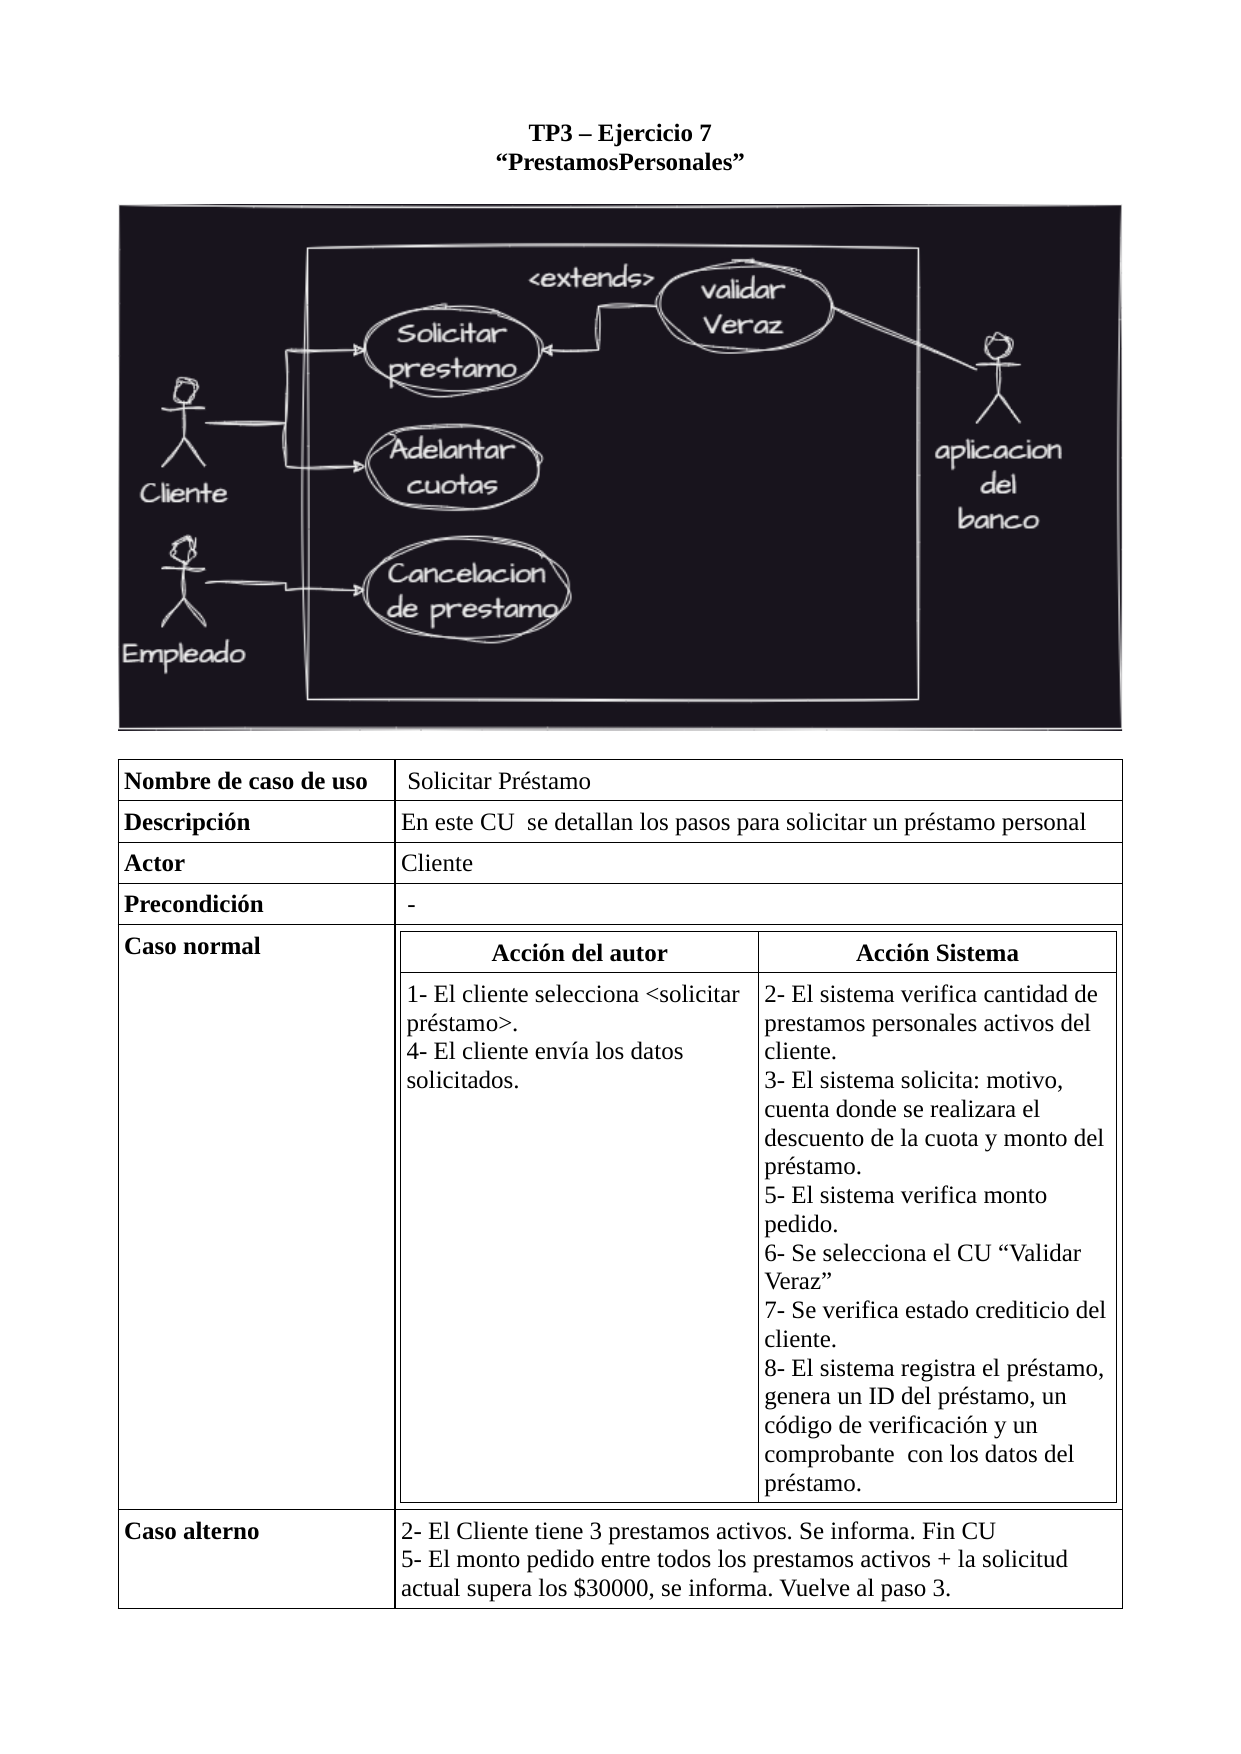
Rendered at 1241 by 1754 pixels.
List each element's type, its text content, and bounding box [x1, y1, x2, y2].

table_header Acción Sistema [759, 932, 1116, 972]
table_cell Caso alterno [119, 1510, 394, 1608]
table_cell 2- El Cliente tiene 3 prestamos activos. Se informa. Fin CU 5- El monto pedido entre todos los prestamos activos + la solicitud actual supera los $30000, se informa. Vuelve al paso 3. [396, 1510, 1122, 1608]
table_cell En este CU se detallan los pasos para solicitar un préstamo personal [396, 801, 1122, 842]
table_cell 2- El sistema verifica cantidad de prestamos personales activos del cliente. 3- El sistema solicita: motivo, cuenta donde se realizara el descuento de la cuota y monto del préstamo. 5- El sistema verifica monto pedido. 6- Se selecciona el CU “Validar Veraz” 7- Se verifica estado crediticio del cliente. 8- El sistema registra el préstamo, genera un ID del préstamo, un código de verificación y un comprobante con los datos del préstamo. [759, 973, 1116, 1502]
picture [118, 204, 1123, 731]
table_cell Actor [119, 843, 394, 883]
table_cell [396, 925, 1122, 1509]
table_cell Precondición [119, 884, 394, 924]
table_cell 1- El cliente selecciona <solicitar préstamo>. 4- El cliente envía los datos solicitados. [401, 973, 758, 1502]
table_cell Caso normal [119, 925, 394, 1509]
table_header Solicitar Préstamo [396, 760, 1122, 800]
table_cell - [396, 884, 1122, 924]
table_cell Descripción [119, 801, 394, 842]
text TP3 – Ejercicio 7 [118, 118, 1122, 147]
table_cell Cliente [396, 843, 1122, 883]
table_header Nombre de caso de uso [119, 760, 394, 800]
table_header Acción del autor [401, 932, 758, 972]
text “PrestamosPersonales” [118, 147, 1122, 176]
